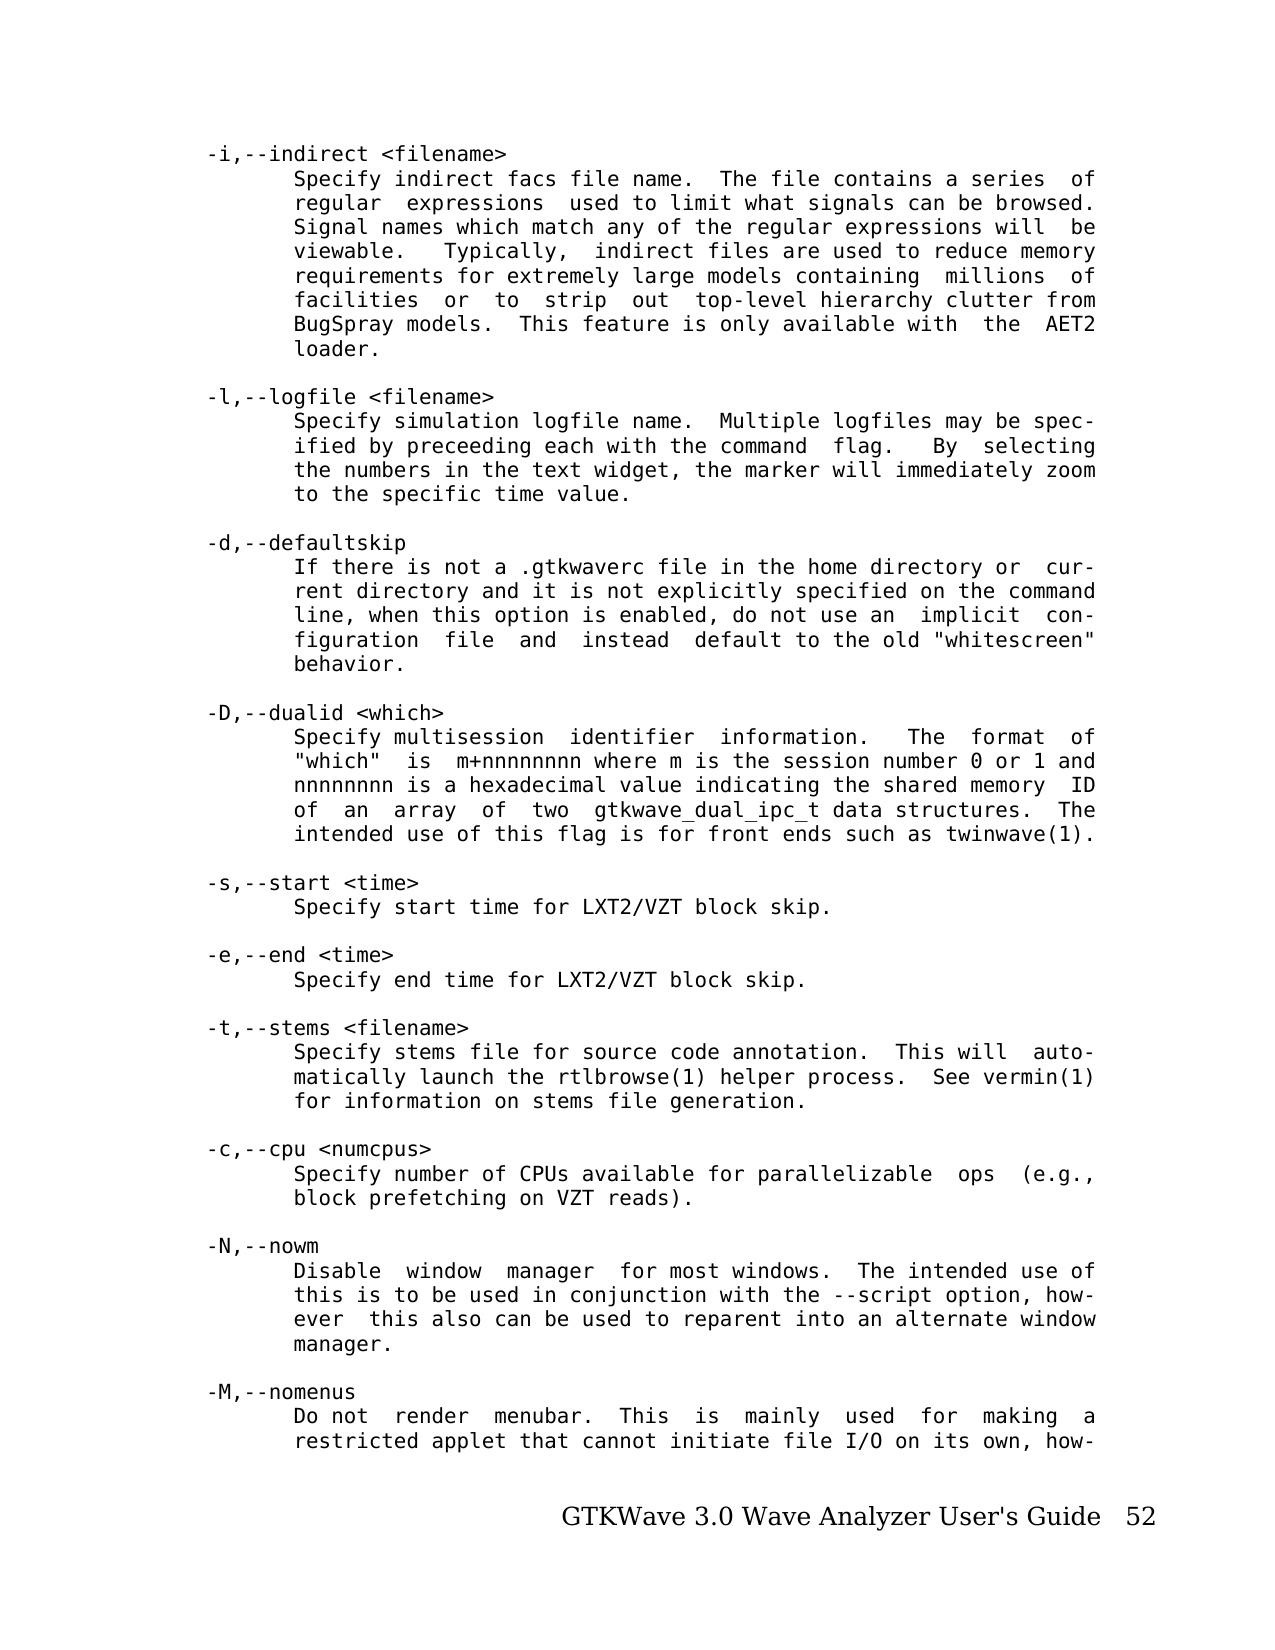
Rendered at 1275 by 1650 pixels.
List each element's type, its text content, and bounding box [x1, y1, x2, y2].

text BugSpray models. This feature is only available with the AET2 [118, 312, 1157, 337]
text "which" is m+nnnnnnnn where m is the session number 0 or 1 and [118, 749, 1157, 773]
text -s,--start <time> [118, 871, 1157, 895]
text If there is not a .gtkwaverc file in the home directory or cur- [118, 555, 1157, 579]
text -l,--logfile <filename> [118, 385, 1157, 409]
text figuration file and instead default to the old "whitescreen" [118, 628, 1157, 652]
text Specify end time for LXT2/VZT block skip. [118, 968, 1157, 992]
text Specify stems file for source code annotation. This will auto- [118, 1040, 1157, 1065]
text to the specific time value. [118, 482, 1157, 506]
text block prefetching on VZT reads). [118, 1186, 1157, 1210]
text -N,--nowm [118, 1234, 1157, 1259]
text nnnnnnnn is a hexadecimal value indicating the shared memory ID [118, 773, 1157, 798]
text requirements for extremely large models containing millions of [118, 264, 1157, 288]
text -t,--stems <filename> [118, 1016, 1157, 1040]
text behavior. [118, 652, 1157, 676]
text -i,--indirect <filename> [118, 142, 1157, 167]
text loader. [118, 337, 1157, 361]
text for information on stems file generation. [118, 1089, 1157, 1113]
text -M,--nomenus [118, 1380, 1157, 1404]
text rent directory and it is not explicitly specified on the command [118, 579, 1157, 603]
text Do not render menubar. This is mainly used for making a [118, 1404, 1157, 1429]
text -d,--defaultskip [118, 531, 1157, 555]
text Disable window manager for most windows. The intended use of [118, 1259, 1157, 1283]
text of an array of two gtkwave_dual_ipc_t data structures. The [118, 798, 1157, 822]
text ified by preceeding each with the command flag. By selecting [118, 434, 1157, 458]
text matically launch the rtlbrowse(1) helper process. See vermin(1) [118, 1065, 1157, 1089]
text Specify multisession identifier information. The format of [118, 725, 1157, 749]
text Specify start time for LXT2/VZT block skip. [118, 895, 1157, 919]
text restricted applet that cannot initiate file I/O on its own, how- [118, 1429, 1157, 1453]
text Specify simulation logfile name. Multiple logfiles may be spec- [118, 409, 1157, 434]
text regular expressions used to limit what signals can be browsed. [118, 191, 1157, 215]
text Signal names which match any of the regular expressions will be [118, 215, 1157, 239]
text intended use of this flag is for front ends such as twinwave(1). [118, 822, 1157, 846]
text -D,--dualid <which> [118, 701, 1157, 725]
text ever this also can be used to reparent into an alternate window [118, 1307, 1157, 1332]
text line, when this option is enabled, do not use an implicit con- [118, 603, 1157, 628]
text this is to be used in conjunction with the --script option, how- [118, 1283, 1157, 1307]
text -e,--end <time> [118, 943, 1157, 968]
text Specify indirect facs file name. The file contains a series of [118, 167, 1157, 191]
text manager. [118, 1332, 1157, 1356]
text -c,--cpu <numcpus> [118, 1137, 1157, 1162]
text the numbers in the text widget, the marker will immediately zoom [118, 458, 1157, 482]
text viewable. Typically, indirect files are used to reduce memory [118, 239, 1157, 264]
text facilities or to strip out top-level hierarchy clutter from [118, 288, 1157, 312]
text Specify number of CPUs available for parallelizable ops (e.g., [118, 1162, 1157, 1186]
